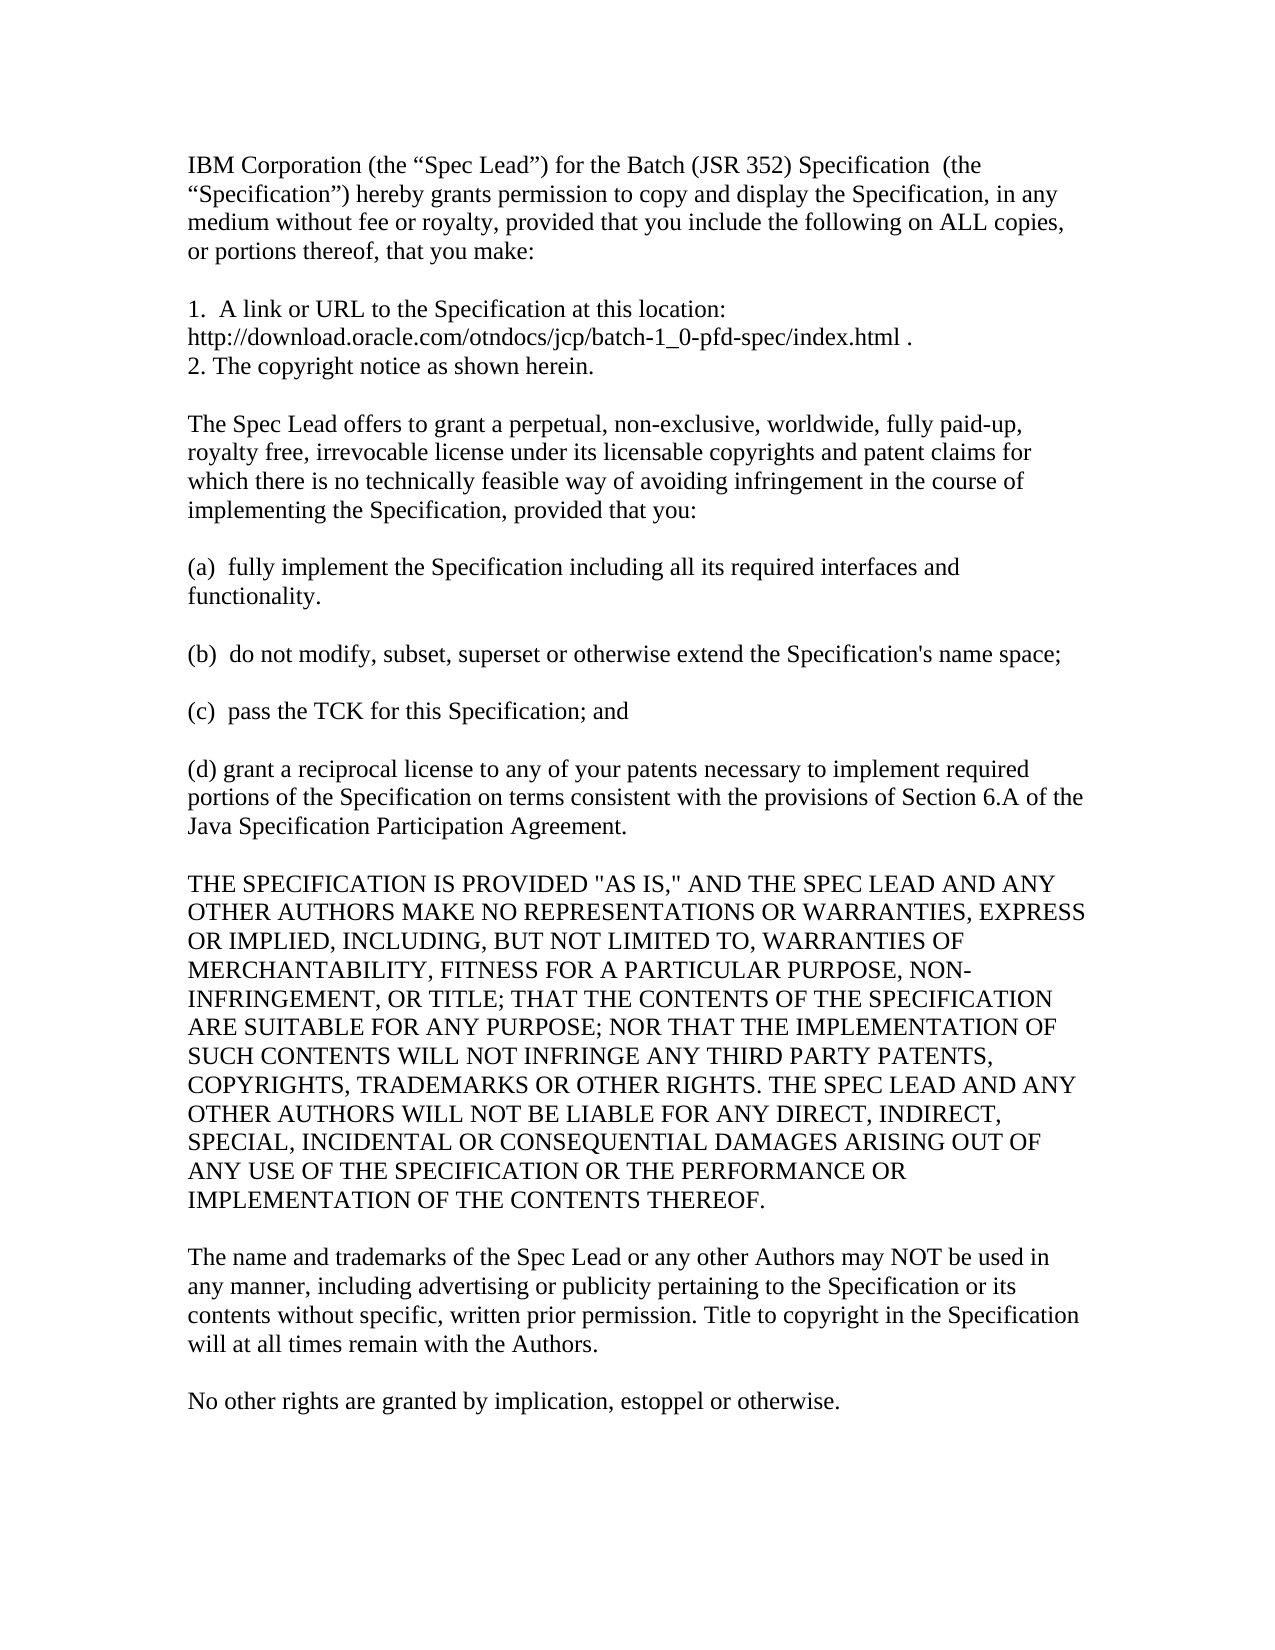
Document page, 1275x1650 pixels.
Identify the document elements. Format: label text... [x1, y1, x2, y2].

text The Spec Lead offers to grant a perpetual, non-exclusive, worldwide, fully paid-up, royalty free, irrevocable license under its licensable copyrights and patent claims for which there is no technically feasible way of avoiding infringement in the course of implementing the Specification, provided that you: [187, 409, 1087, 524]
text (c) pass the TCK for this Specification; and [187, 696, 1087, 725]
text IBM Corporation (the “Spec Lead”) for the Batch (JSR 352) Specification (the “Specification”) hereby grants permission to copy and display the Specification, in any medium without fee or royalty, provided that you include the following on ALL copies, or portions thereof, that you make: [187, 150, 1087, 265]
text (a) fully implement the Specification including all its required interfaces and functionality. [187, 552, 1087, 610]
text The name and trademarks of the Spec Lead or any other Authors may NOT be used in any manner, including advertising or publicity pertaining to the Specification or its contents without specific, written prior permission. Title to copyright in the Specification will at all times remain with the Authors. [187, 1242, 1087, 1357]
text No other rights are granted by implication, estoppel or otherwise. [187, 1386, 1087, 1415]
text 1. A link or URL to the Specification at this location: http://download.oracle.com/otndocs/jcp/batch-1_0-pfd-spec/index.html . [187, 294, 1087, 351]
text THE SPECIFICATION IS PROVIDED "AS IS," AND THE SPEC LEAD AND ANY OTHER AUTHORS MAKE NO REPRESENTATIONS OR WARRANTIES, EXPRESS OR IMPLIED, INCLUDING, BUT NOT LIMITED TO, WARRANTIES OF MERCHANTABILITY, FITNESS FOR A PARTICULAR PURPOSE, NON-INFRINGEMENT, OR TITLE; THAT THE CONTENTS OF THE SPECIFICATION ARE SUITABLE FOR ANY PURPOSE; NOR THAT THE IMPLEMENTATION OF SUCH CONTENTS WILL NOT INFRINGE ANY THIRD PARTY PATENTS, COPYRIGHTS, TRADEMARKS OR OTHER RIGHTS. THE SPEC LEAD AND ANY OTHER AUTHORS WILL NOT BE LIABLE FOR ANY DIRECT, INDIRECT, SPECIAL, INCIDENTAL OR CONSEQUENTIAL DAMAGES ARISING OUT OF ANY USE OF THE SPECIFICATION OR THE PERFORMANCE OR IMPLEMENTATION OF THE CONTENTS THEREOF. [187, 869, 1087, 1214]
text (b) do not modify, subset, superset or otherwise extend the Specification's name space; [187, 639, 1087, 667]
text 2. The copyright notice as shown herein. [187, 351, 1087, 380]
text (d) grant a reciprocal license to any of your patents necessary to implement required portions of the Specification on terms consistent with the provisions of Section 6.A of the Java Specification Participation Agreement. [187, 754, 1087, 840]
